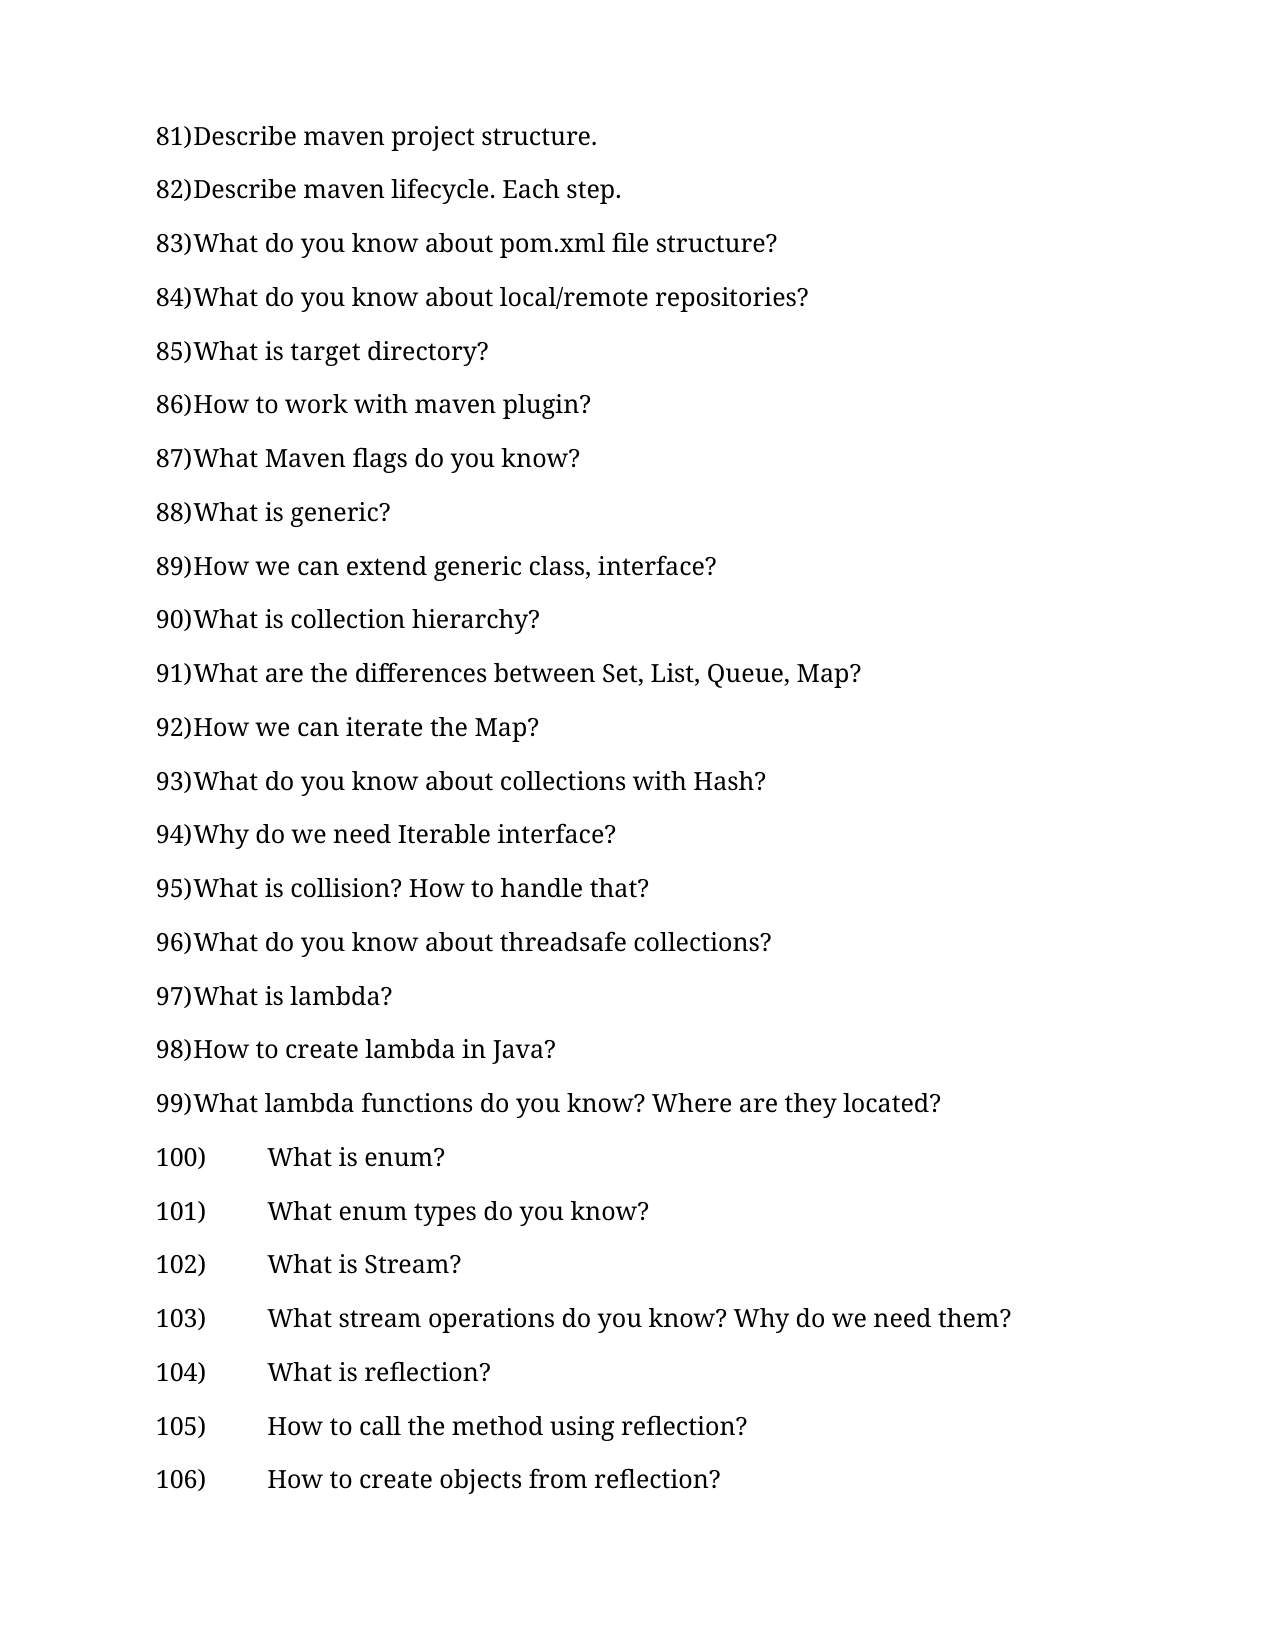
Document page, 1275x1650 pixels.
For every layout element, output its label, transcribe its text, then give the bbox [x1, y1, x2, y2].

list What is target directory? [156, 333, 1157, 367]
list How to create lambda in Java? [156, 1032, 1157, 1066]
list What is reflection? [156, 1354, 1157, 1388]
list Why do we need Iterable interface? [156, 817, 1157, 851]
list How we can iterate the Map? [156, 709, 1157, 743]
list How to work with maven plugin? [156, 387, 1157, 421]
list What do you know about local/remote repositories? [156, 279, 1157, 313]
list What is lambda? [156, 978, 1157, 1012]
list What is collection hierarchy? [156, 602, 1157, 636]
list What stream operations do you know? Why do we need them? [156, 1301, 1157, 1335]
list What is enum? [156, 1139, 1157, 1173]
list What Maven flags do you know? [156, 441, 1157, 475]
list What is Stream? [156, 1247, 1157, 1281]
list How to create objects from reflection? [156, 1462, 1157, 1496]
list Describe maven project structure. [156, 118, 1157, 152]
list What lambda functions do you know? Where are they located? [156, 1086, 1157, 1120]
list How to call the method using reflection? [156, 1408, 1157, 1442]
list What are the differences between Set, List, Queue, Map? [156, 656, 1157, 690]
list What enum types do you know? [156, 1193, 1157, 1227]
list What is generic? [156, 494, 1157, 528]
list What do you know about threadsafe collections? [156, 924, 1157, 958]
list Describe maven lifecycle. Each step. [156, 172, 1157, 206]
list What do you know about collections with Hash? [156, 763, 1157, 797]
list What is collision? How to handle that? [156, 871, 1157, 905]
list What do you know about pom.xml file structure? [156, 226, 1157, 260]
list How we can extend generic class, interface? [156, 548, 1157, 582]
